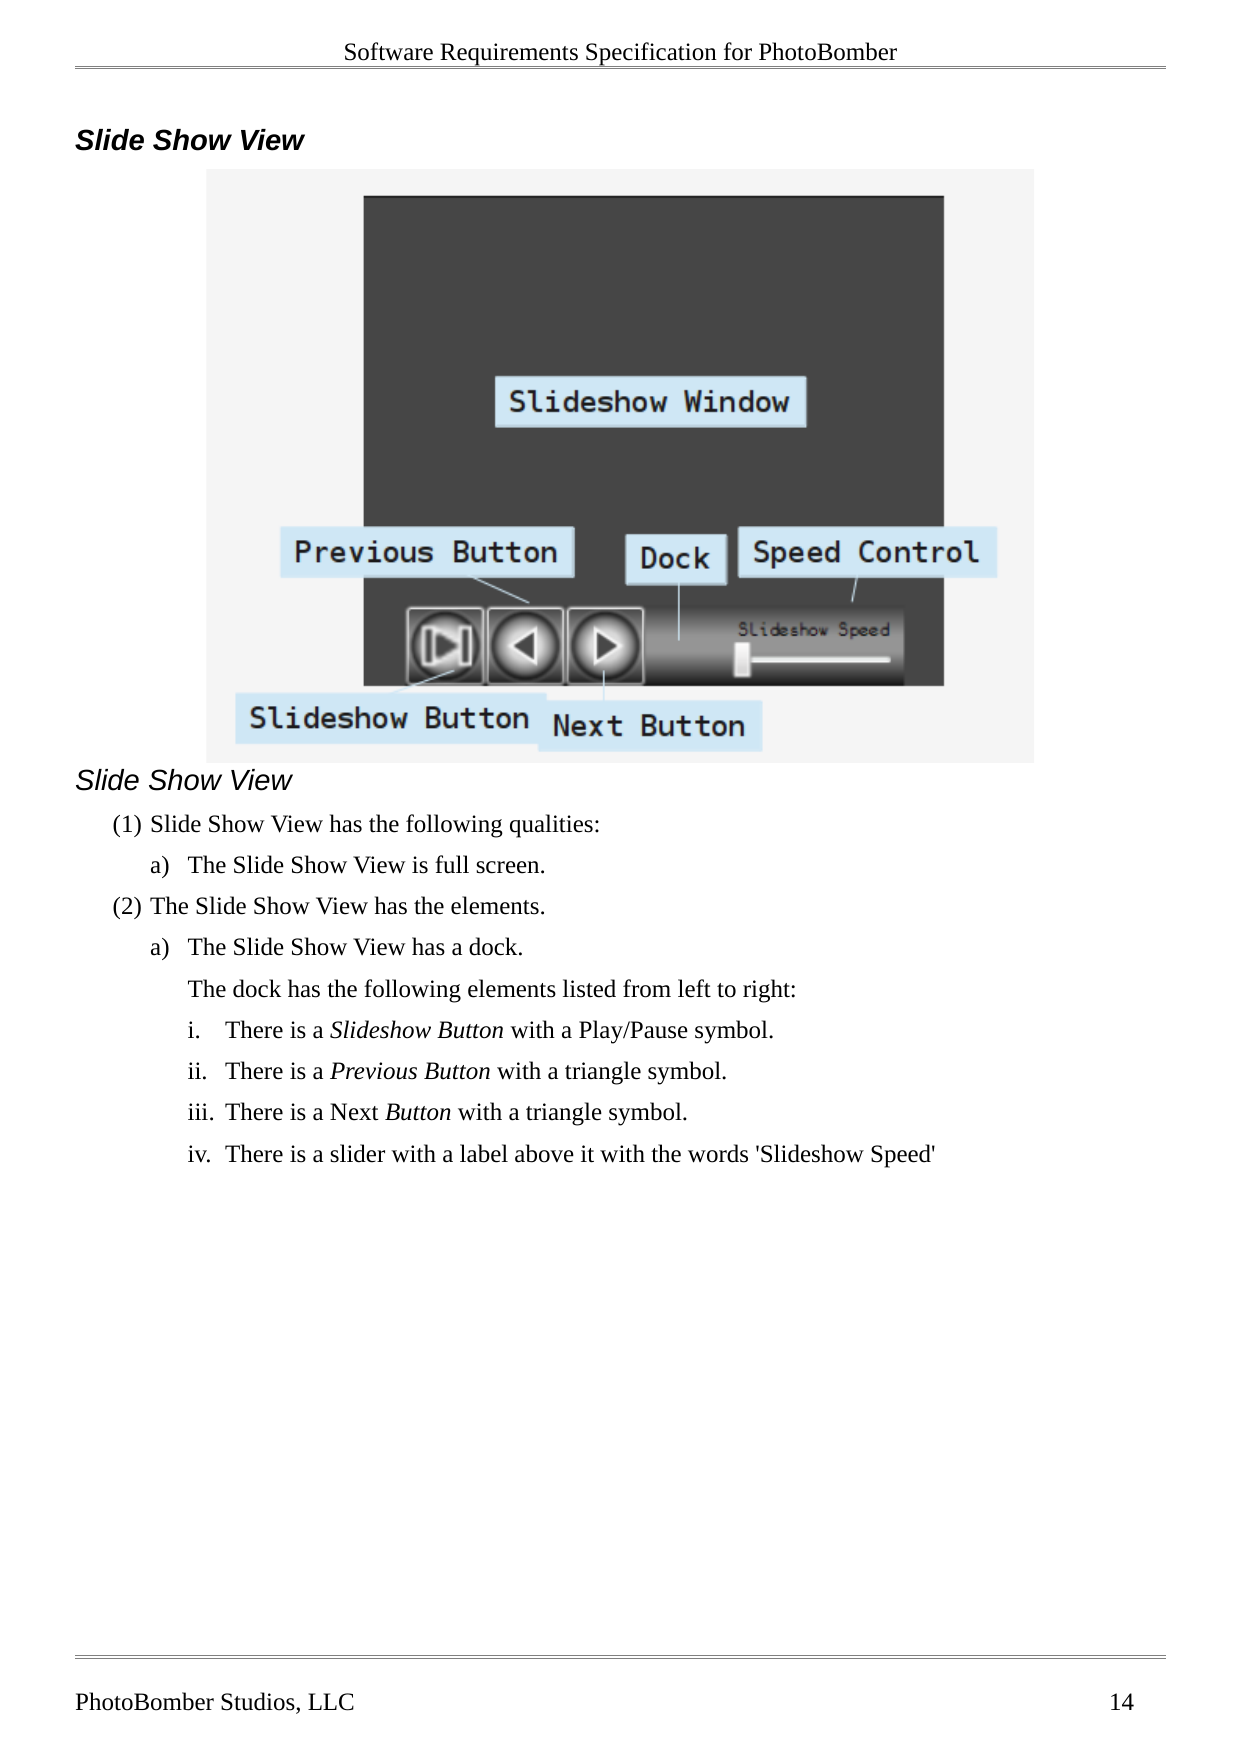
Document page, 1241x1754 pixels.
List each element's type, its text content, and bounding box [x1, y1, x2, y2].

list There is a Slideshow Button with a Play/Pause symbol. [187, 1015, 1166, 1044]
list The Slide Show View is full screen. [150, 850, 1166, 879]
list The dock has the following elements listed from left to right: [150, 974, 1166, 1002]
list The Slide Show View has a dock. [150, 932, 1166, 961]
list Slide Show View has the following qualities: [112, 809, 1166, 837]
subtitle Slide Show View [75, 123, 1166, 157]
list The Slide Show View has the elements. [112, 891, 1166, 920]
subtitle Slide Show View [75, 194, 1166, 796]
list There is a Next Button with a triangle symbol. [187, 1097, 1166, 1126]
list There is a slider with a label above it with the words 'Slideshow Speed' [187, 1139, 1166, 1167]
list There is a Previous Button with a triangle symbol. [187, 1056, 1166, 1085]
picture [206, 169, 1035, 763]
